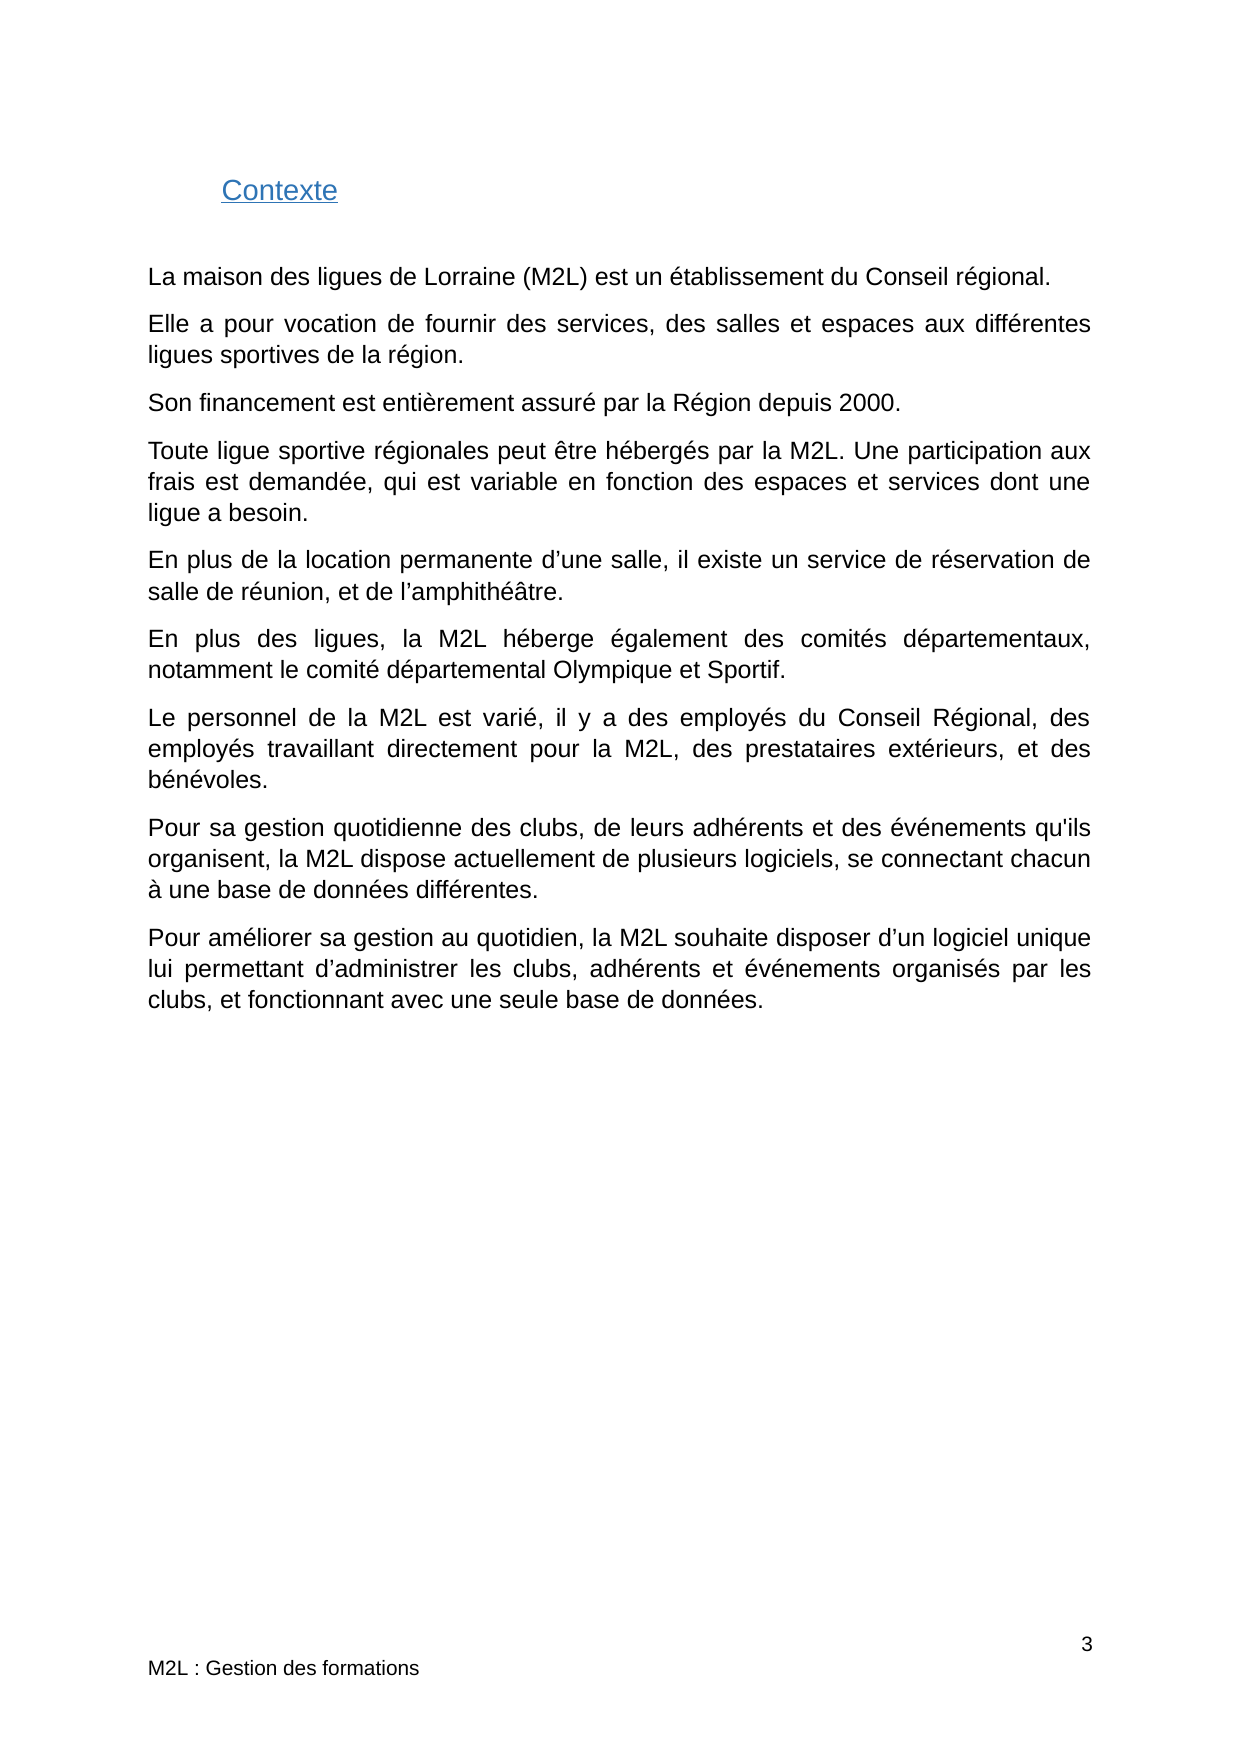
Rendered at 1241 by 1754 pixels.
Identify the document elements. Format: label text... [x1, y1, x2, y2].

text Pour améliorer sa gestion au quotidien, la M2L souhaite disposer d’un logiciel unique lui permettant d’administrer les clubs, adhérents et événements organisés par les clubs, et fonctionnant avec une seule base de données. [148, 923, 1093, 1013]
text Elle a pour vocation de fournir des services, des salles et espaces aux différentes ligues sportives de la région. [148, 309, 1093, 369]
text En plus de la location permanente d’une salle, il existe un service de réservation de salle de réunion, et de l’amphithéâtre. [148, 546, 1093, 605]
text La maison des ligues de Lorraine (M2L) est un établissement du Conseil régional. [148, 262, 1093, 290]
text Le personnel de la M2L est varié, il y a des employés du Conseil Régional, des employés travaillant directement pour la M2L, des prestataires extérieurs, et des bénévoles. [148, 703, 1093, 794]
text Son financement est entièrement assuré par la Région depuis 2000. [148, 388, 1093, 417]
text En plus des ligues, la M2L héberge également des comités départementaux, notamment le comité départemental Olympique et Sportif. [148, 624, 1093, 684]
text Pour sa gestion quotidienne des clubs, de leurs adhérents et des événements qu'ils organisent, la M2L dispose actuellement de plusieurs logiciels, se connectant chacun à une base de données différentes. [148, 813, 1093, 904]
subtitle Contexte [148, 173, 1093, 206]
text Toute ligue sportive régionales peut être hébergés par la M2L. Une participation aux frais est demandée, qui est variable en fonction des espaces et services dont une ligue a besoin. [148, 436, 1093, 527]
